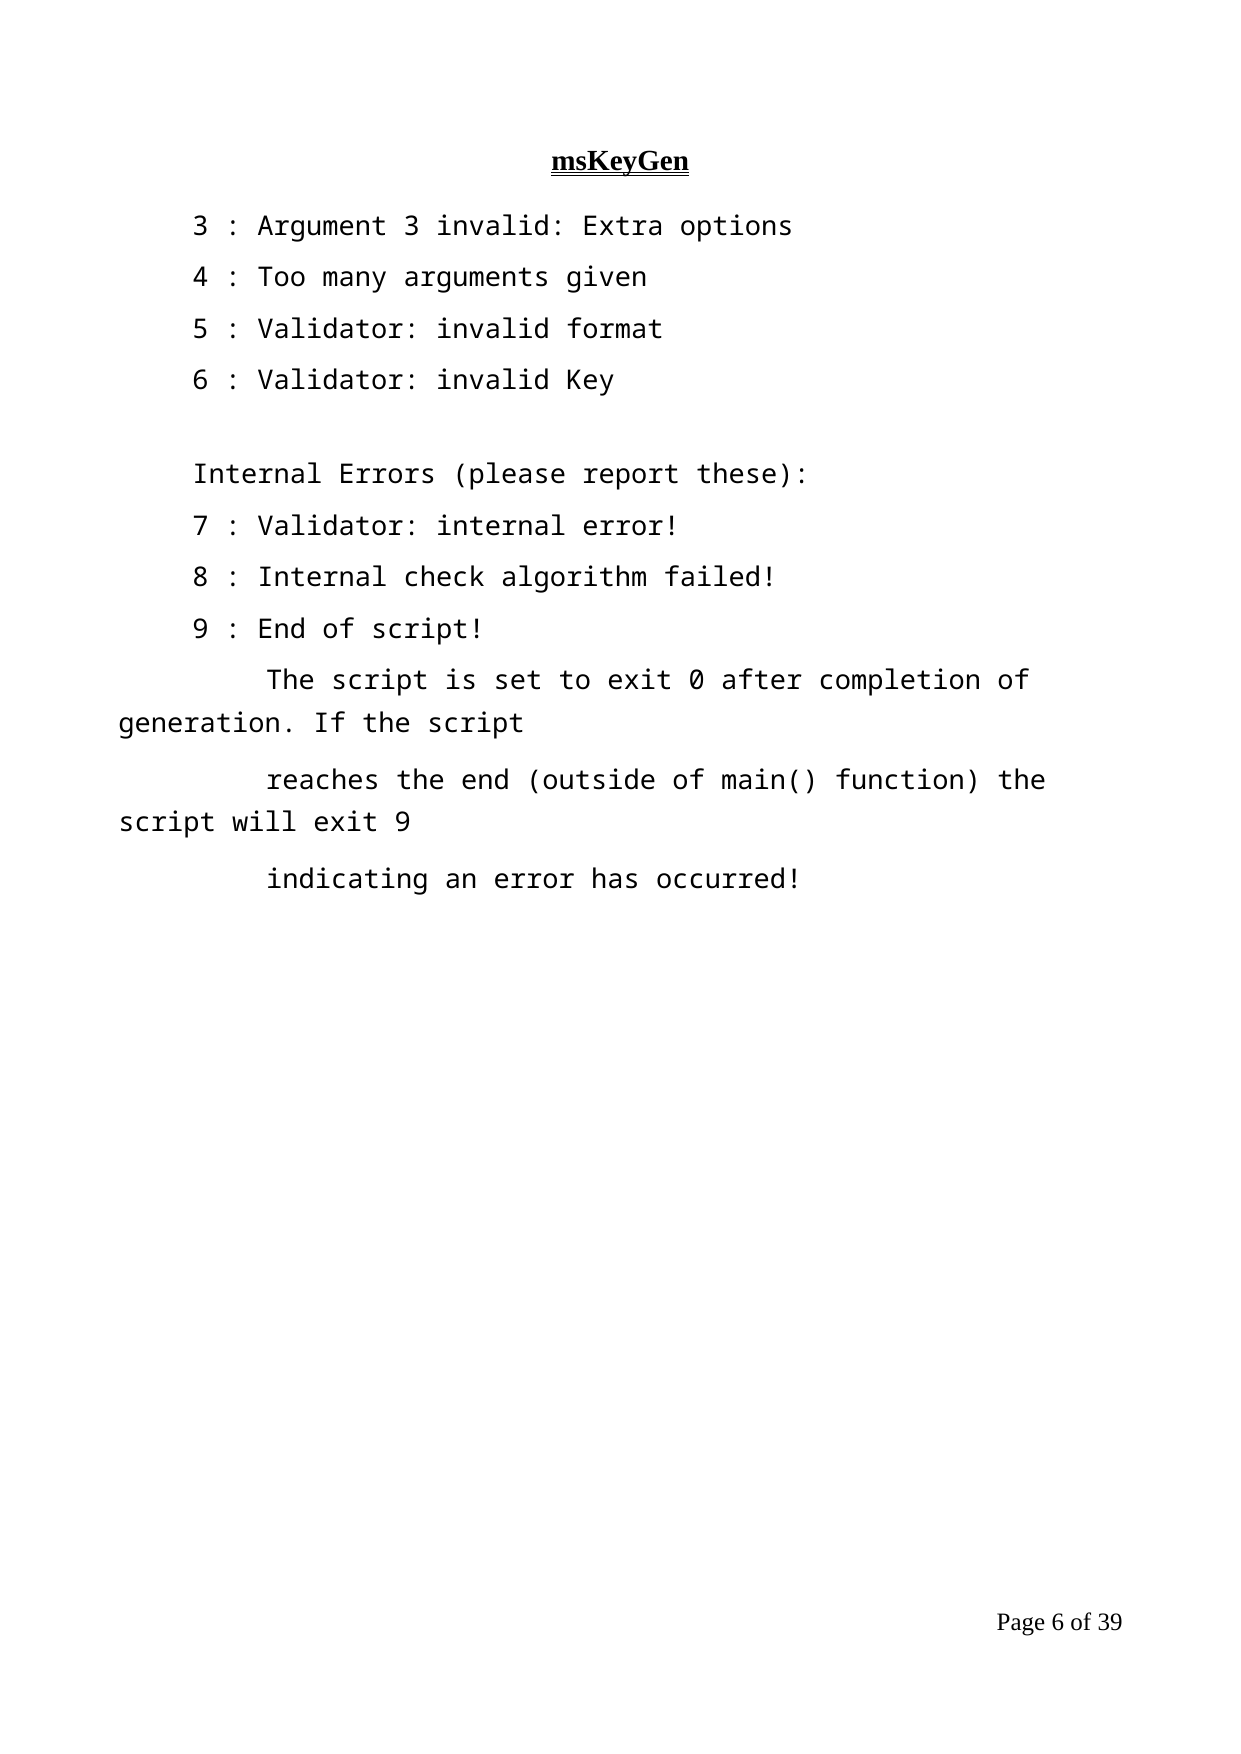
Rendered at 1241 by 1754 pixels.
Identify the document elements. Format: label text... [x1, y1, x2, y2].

text 7 : Validator: internal error! [118, 506, 1122, 543]
text 8 : Internal check algorithm failed! [118, 558, 1122, 595]
text 4 : Too many arguments given [118, 258, 1122, 294]
text The script is set to exit 0 after completion of generation. If the script [118, 661, 1122, 740]
text 3 : Argument 3 invalid: Extra options [118, 206, 1122, 243]
text indicating an error has occurred! [118, 859, 1122, 896]
text 5 : Validator: invalid format [118, 309, 1122, 346]
text 9 : End of script! [118, 609, 1122, 646]
text 6 : Validator: invalid Key [118, 361, 1122, 397]
text reaches the end (outside of main() function) the script will exit 9 [118, 760, 1122, 839]
text Internal Errors (please report these): [118, 455, 1122, 492]
